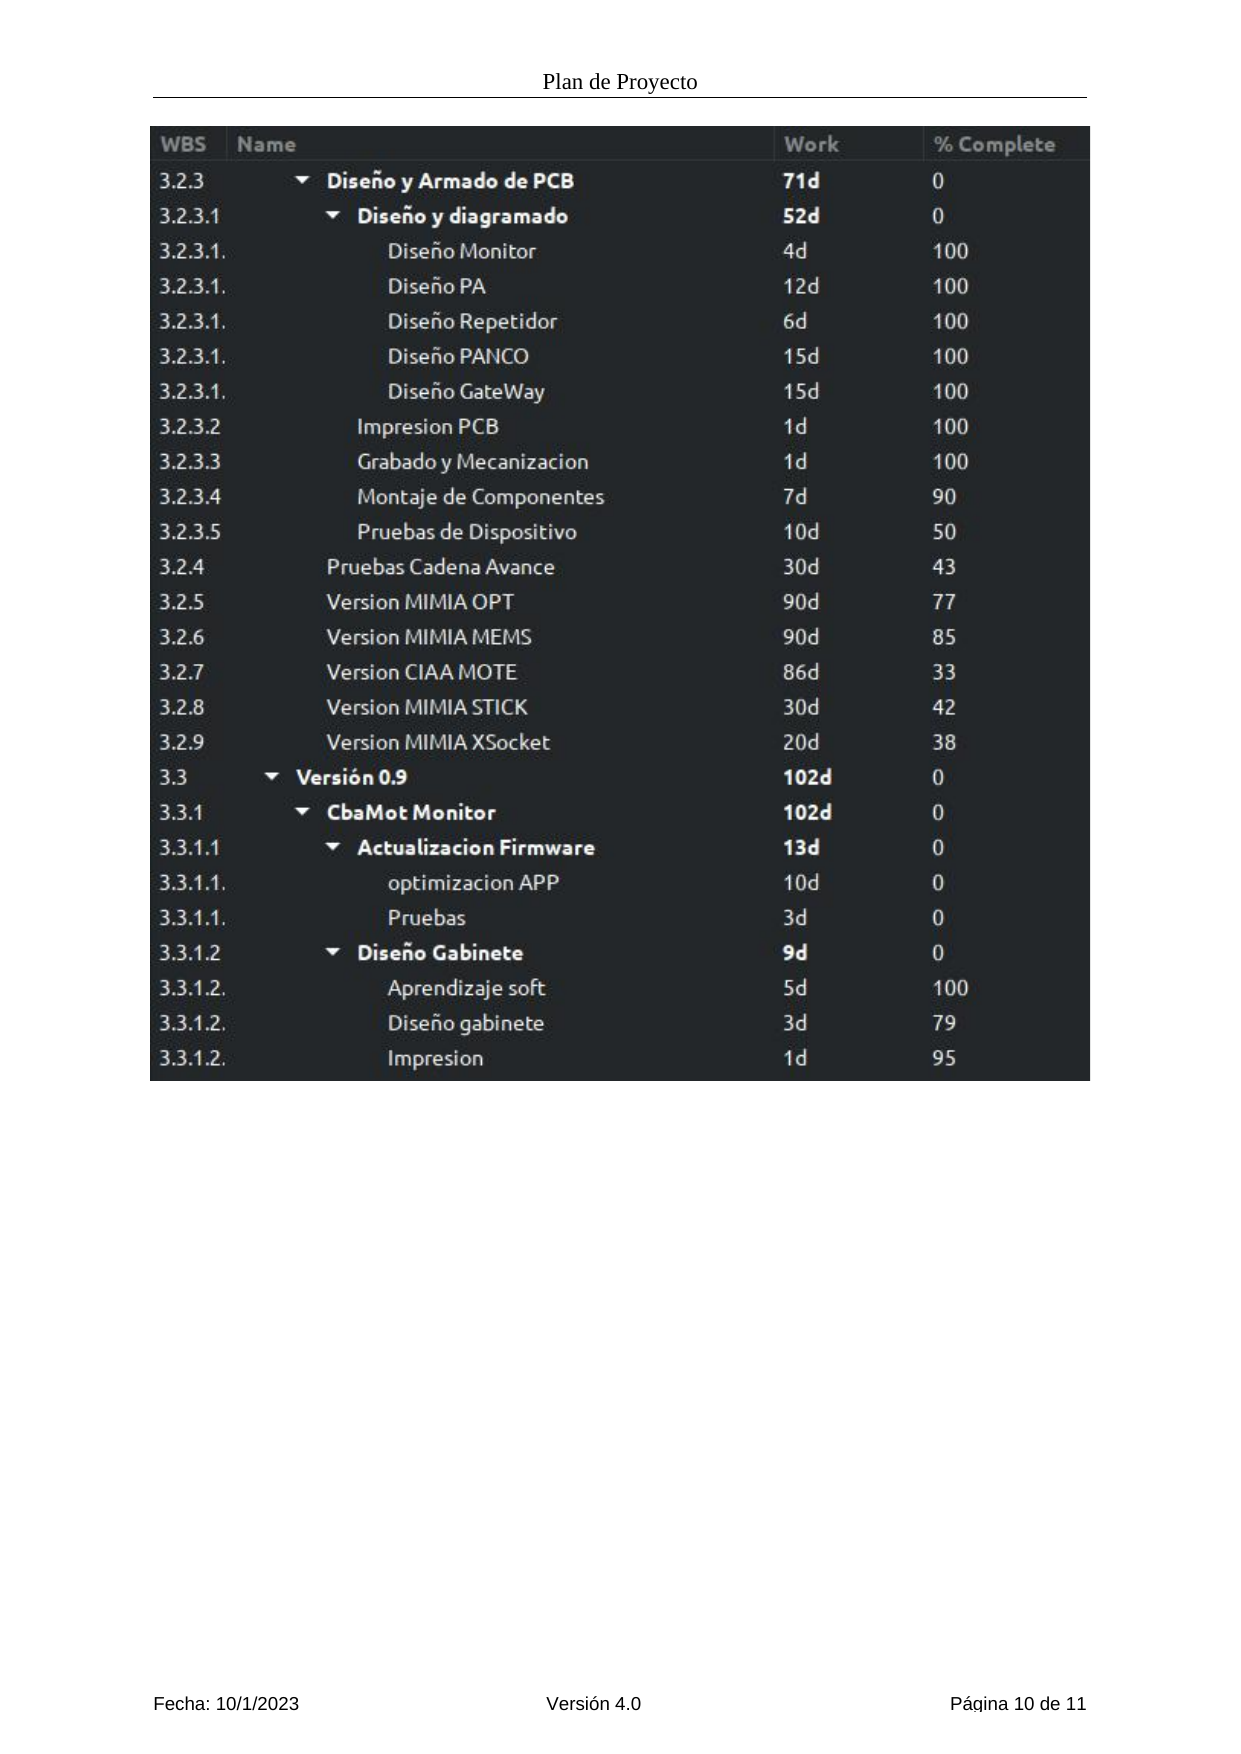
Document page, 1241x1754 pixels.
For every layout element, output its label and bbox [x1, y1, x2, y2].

picture [150, 126, 1091, 1081]
